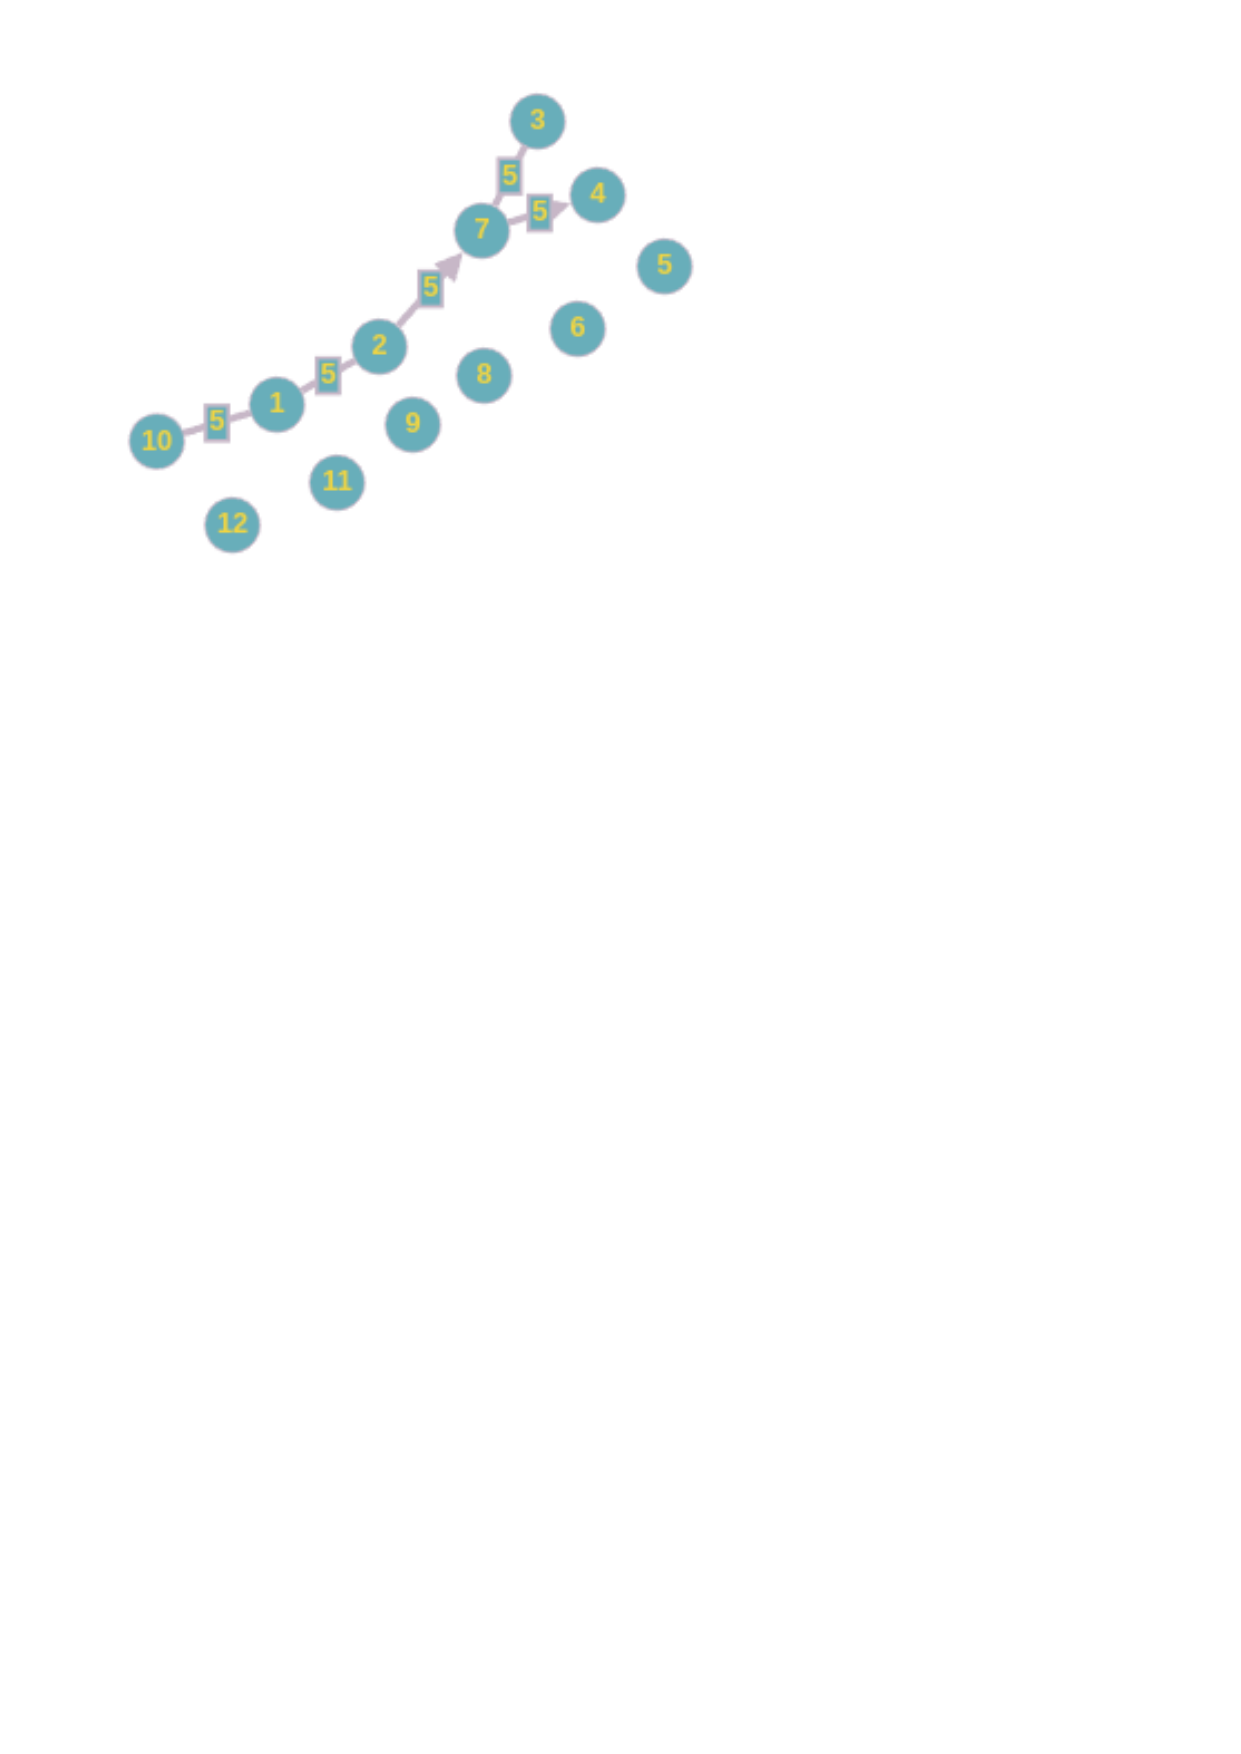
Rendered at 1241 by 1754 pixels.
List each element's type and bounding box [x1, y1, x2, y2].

picture [115, 75, 712, 569]
